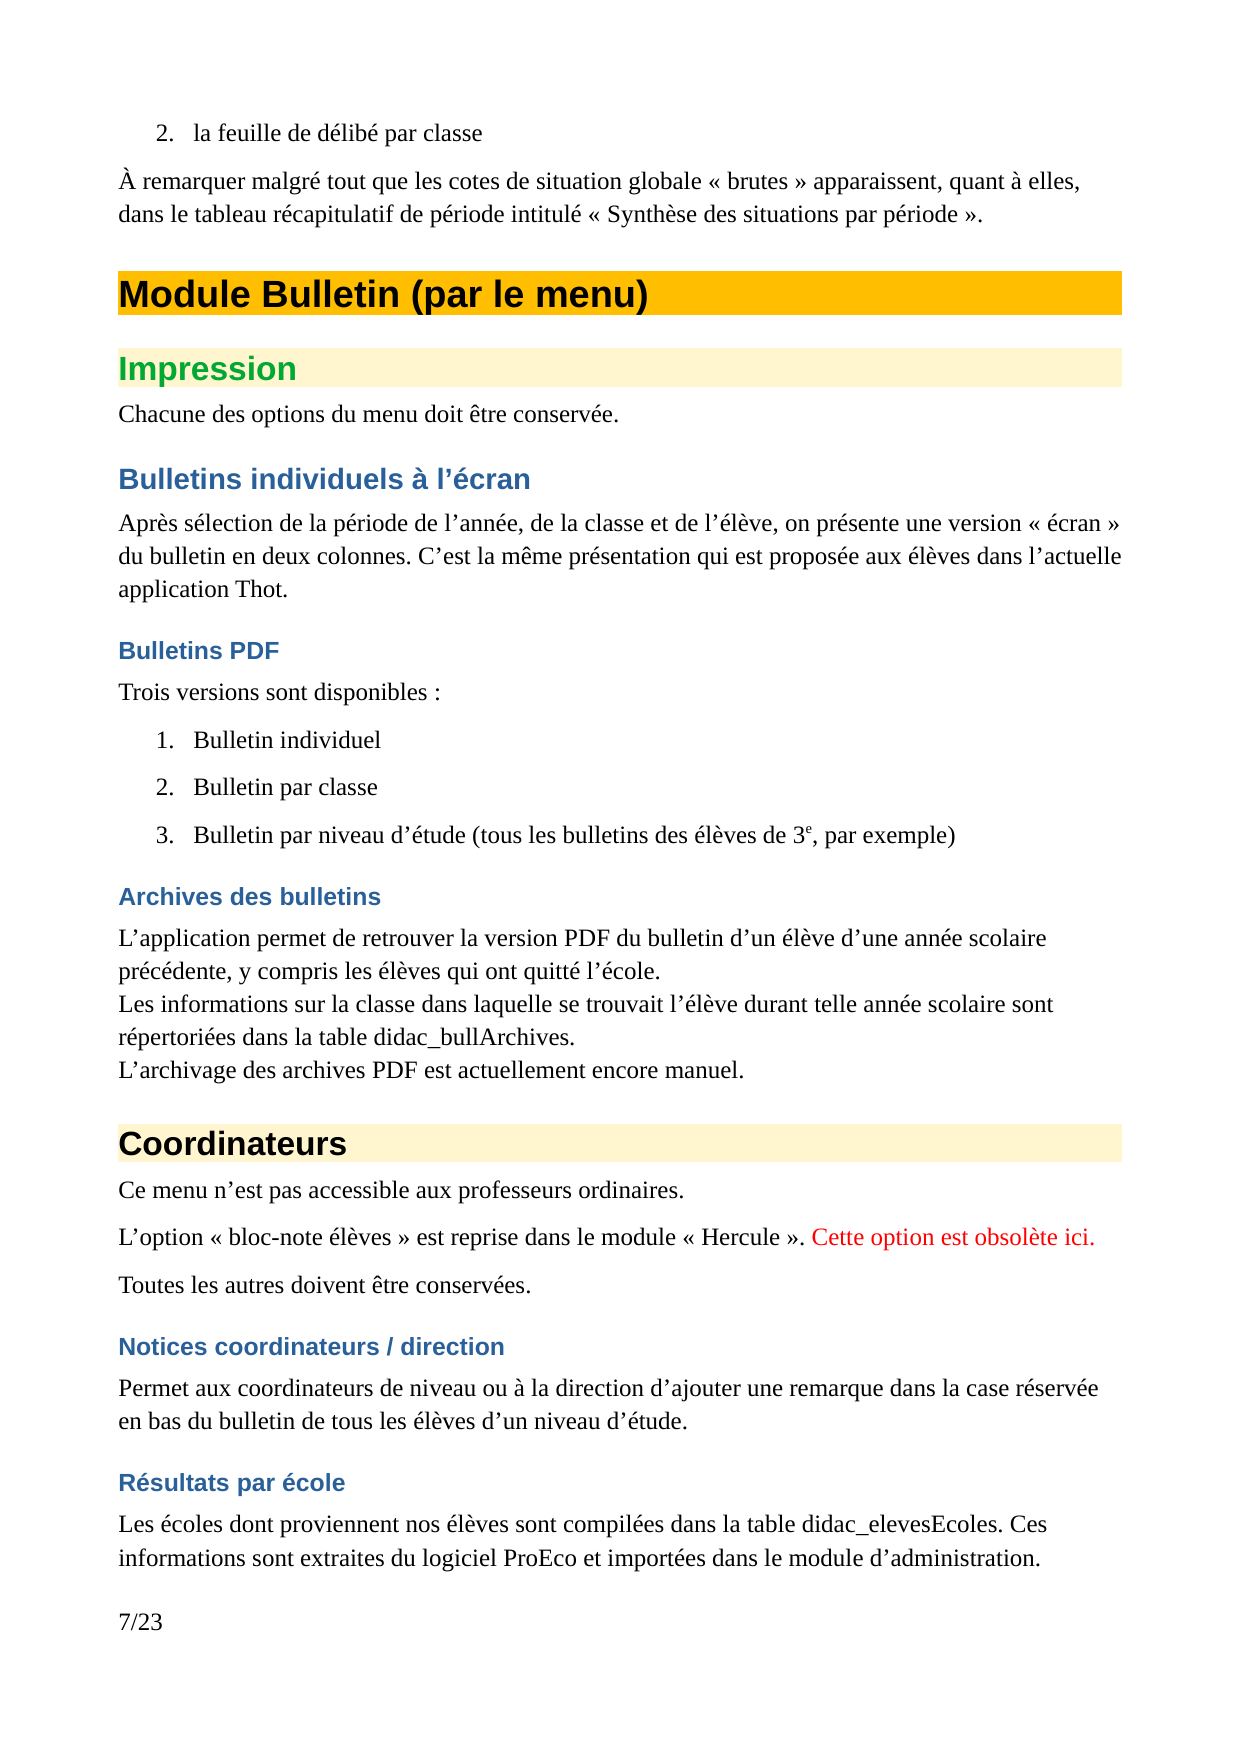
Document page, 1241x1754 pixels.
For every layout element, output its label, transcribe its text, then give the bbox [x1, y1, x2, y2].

subtitle Archives des bulletins [118, 882, 1122, 911]
text Trois versions sont disponibles : [118, 677, 1122, 706]
subtitle Bulletins individuels à l’écran [118, 462, 1122, 495]
subtitle Bulletins PDF [118, 636, 1122, 665]
text Les écoles dont proviennent nos élèves sont compilées dans la table didac_elevesEcoles. Ces informations sont extraites du logiciel ProEco et importées dans le module d’administration. [118, 1509, 1122, 1571]
subtitle Impression [118, 348, 1122, 387]
text Après sélection de la période de l’année, de la classe et de l’élève, on présente une version « écran » du bulletin en deux colonnes. C’est la même présentation qui est proposée aux élèves dans l’actuelle application Thot. [118, 508, 1122, 603]
subtitle Module Bulletin (par le menu) [118, 271, 1122, 315]
subtitle Coordinateurs [118, 1124, 1122, 1162]
subtitle Résultats par école [118, 1468, 1122, 1497]
subtitle Notices coordinateurs / direction [118, 1332, 1122, 1361]
text L’option « bloc-note élèves » est reprise dans le module « Hercule ». Cette option est obsolète ici. [118, 1222, 1122, 1251]
list Bulletin individuel [156, 725, 1122, 753]
list Bulletin par niveau d’étude (tous les bulletins des élèves de 3e, par exemple) [156, 820, 1122, 849]
list Bulletin par classe [156, 772, 1122, 801]
list la feuille de délibé par classe [156, 118, 1122, 147]
text Chacune des options du menu doit être conservée. [118, 399, 1122, 428]
text L’application permet de retrouver la version PDF du bulletin d’un élève d’une année scolaire précédente, y compris les élèves qui ont quitté l’école. Les informations sur la classe dans laquelle se trouvait l’élève durant telle année scolaire sont répertoriées dans la table didac_bullArchives. L’archivage des archives PDF est actuellement encore manuel. [118, 923, 1122, 1084]
text Permet aux coordinateurs de niveau ou à la direction d’ajouter une remarque dans la case réservée en bas du bulletin de tous les élèves d’un niveau d’étude. [118, 1373, 1122, 1435]
text Toutes les autres doivent être conservées. [118, 1270, 1122, 1299]
text À remarquer malgré tout que les cotes de situation globale « brutes » apparaissent, quant à elles, dans le tableau récapitulatif de période intitulé « Synthèse des situations par période ». [118, 166, 1122, 227]
text Ce menu n’est pas accessible aux professeurs ordinaires. [118, 1175, 1122, 1204]
